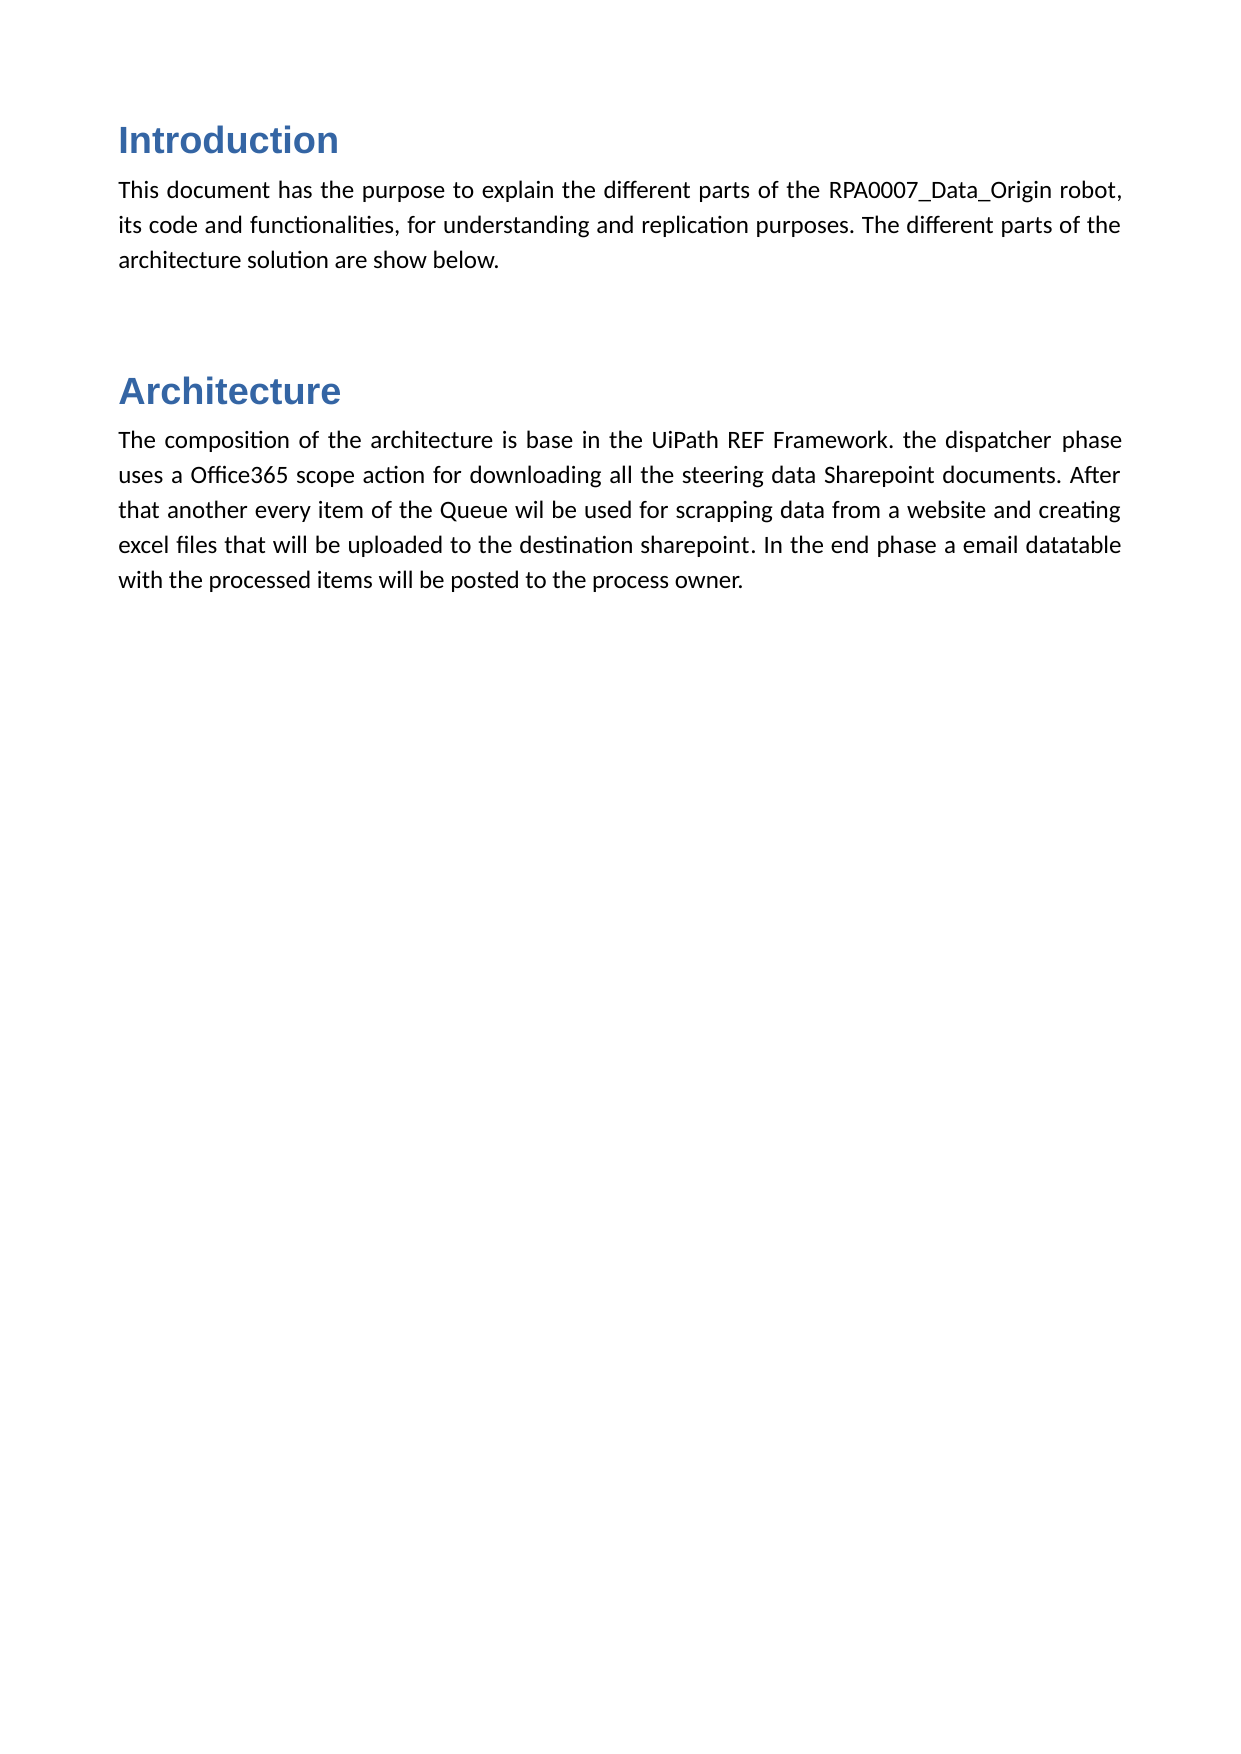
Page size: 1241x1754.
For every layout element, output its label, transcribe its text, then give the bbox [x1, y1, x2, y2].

subtitle Introduction [118, 118, 1122, 162]
text This document has the purpose to explain the different parts of the RPA0007_Data_Origin robot, its code and functionalities, for understanding and replication purposes. The different parts of the architecture solution are show below. [118, 174, 1122, 275]
subtitle Architecture [118, 368, 1122, 412]
text The composition of the architecture is base in the UiPath REF Framework. the dispatcher phase uses a Office365 scope action for downloading all the steering data Sharepoint documents. After that another every item of the Queue wil be used for scrapping data from a website and creating excel files that will be uploaded to the destination sharepoint. In the end phase a email datatable with the processed items will be posted to the process owner. [118, 424, 1122, 595]
